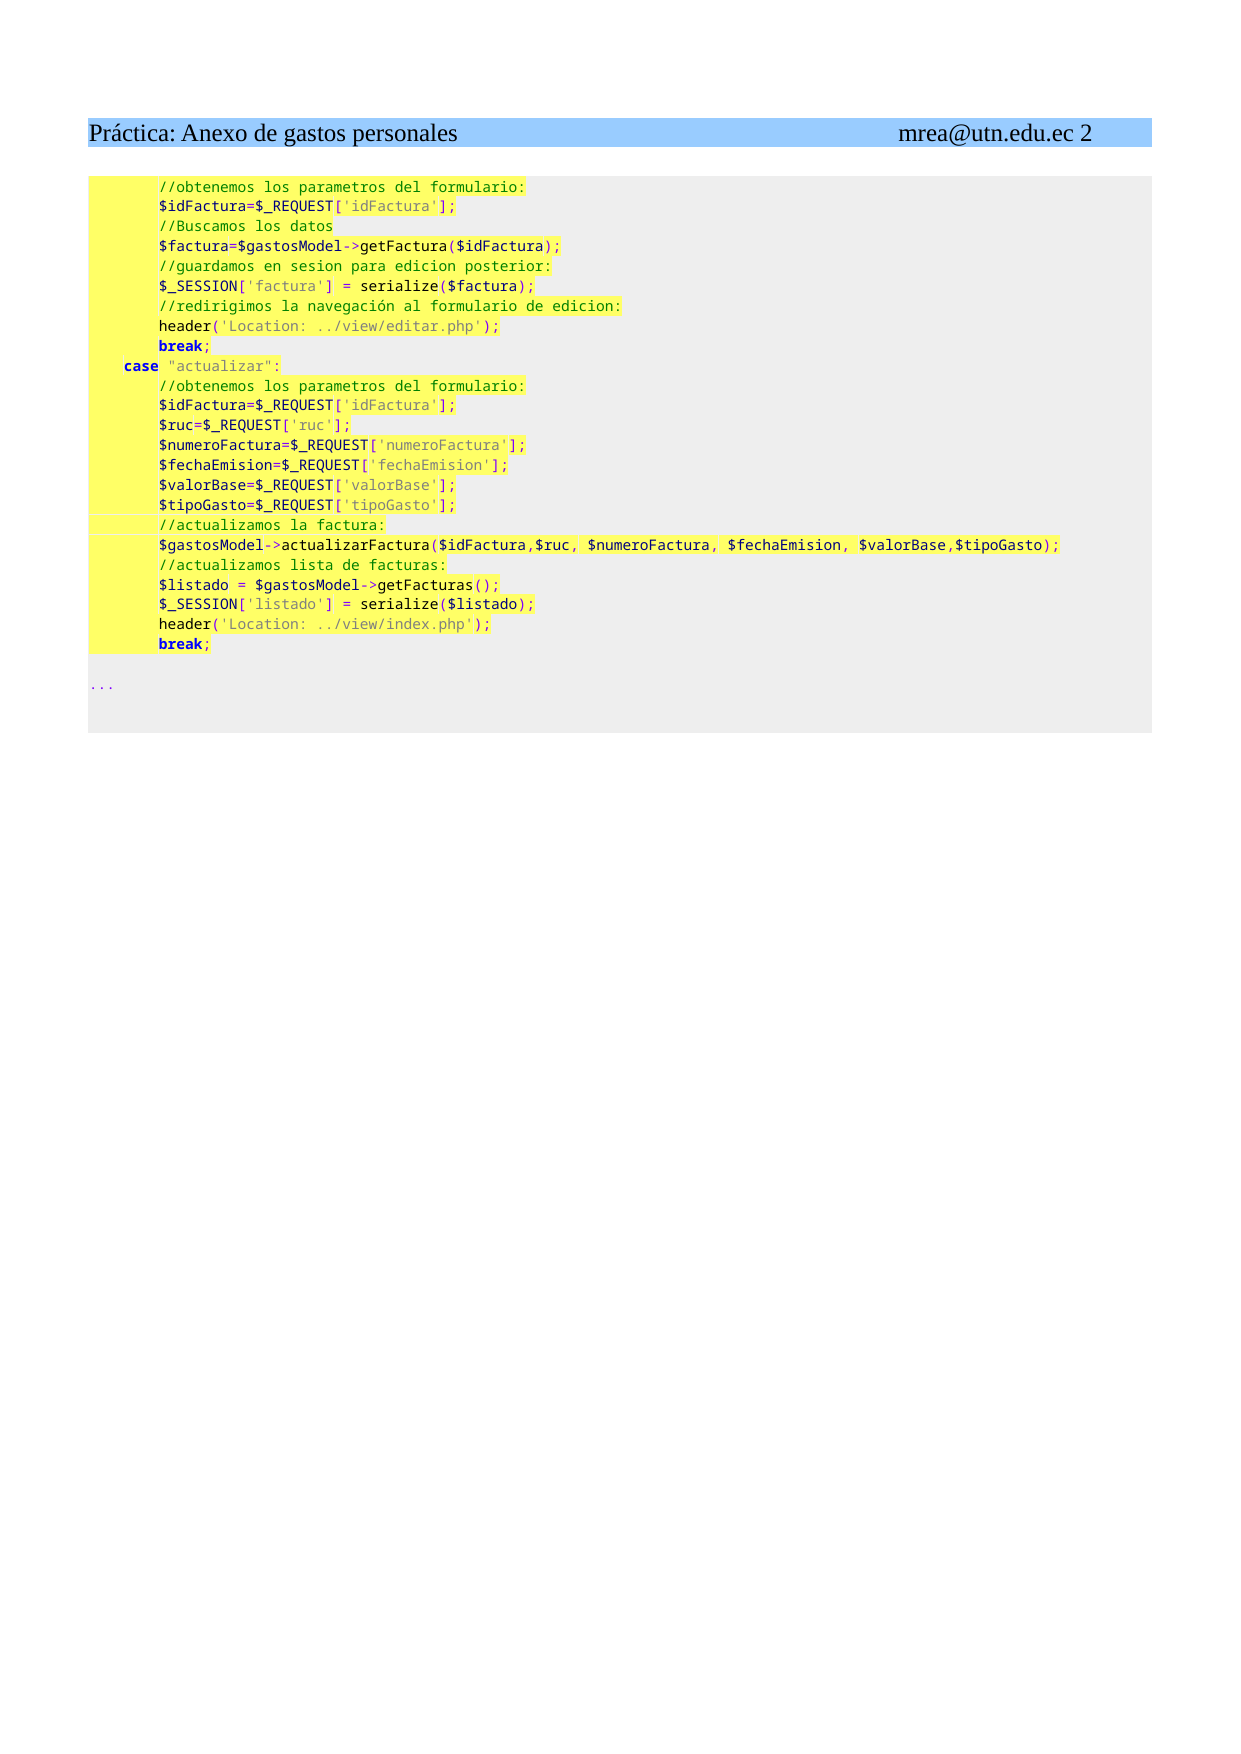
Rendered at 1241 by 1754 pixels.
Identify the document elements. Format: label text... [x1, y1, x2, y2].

text header('Location: ../view/index.php'); [88, 614, 1152, 634]
text $listado = $gastosModel->getFacturas(); [88, 574, 1152, 594]
text //actualizamos lista de facturas: [88, 554, 1152, 574]
text $idFactura=$_REQUEST['idFactura']; [88, 395, 1152, 415]
text $_SESSION['listado'] = serialize($listado); [88, 594, 1152, 614]
text //obtenemos los parametros del formulario: [88, 375, 1152, 395]
text break; [88, 634, 1152, 654]
text $factura=$gastosModel->getFactura($idFactura); [88, 236, 1152, 256]
text $tipoGasto=$_REQUEST['tipoGasto']; [88, 495, 1152, 514]
text header('Location: ../view/editar.php'); [88, 316, 1152, 336]
text break; [88, 336, 1152, 355]
text //redirigimos la navegación al formulario de edicion: [88, 296, 1152, 316]
text $numeroFactura=$_REQUEST['numeroFactura']; [88, 435, 1152, 455]
text //actualizamos la factura: [88, 514, 1152, 534]
text $gastosModel->actualizarFactura($idFactura,$ruc, $numeroFactura, $fechaEmision, $valorBase,$tipoGasto); [88, 534, 1152, 554]
text //guardamos en sesion para edicion posterior: [88, 256, 1152, 276]
text ... [88, 674, 1152, 694]
text $fechaEmision=$_REQUEST['fechaEmision']; [88, 455, 1152, 475]
text $ruc=$_REQUEST['ruc']; [88, 415, 1152, 435]
text $valorBase=$_REQUEST['valorBase']; [88, 475, 1152, 495]
text case "actualizar": [88, 355, 1152, 375]
text $_SESSION['factura'] = serialize($factura); [88, 276, 1152, 296]
text $idFactura=$_REQUEST['idFactura']; [88, 196, 1152, 216]
text //Buscamos los datos [88, 216, 1152, 236]
text //obtenemos los parametros del formulario: [88, 176, 1152, 196]
